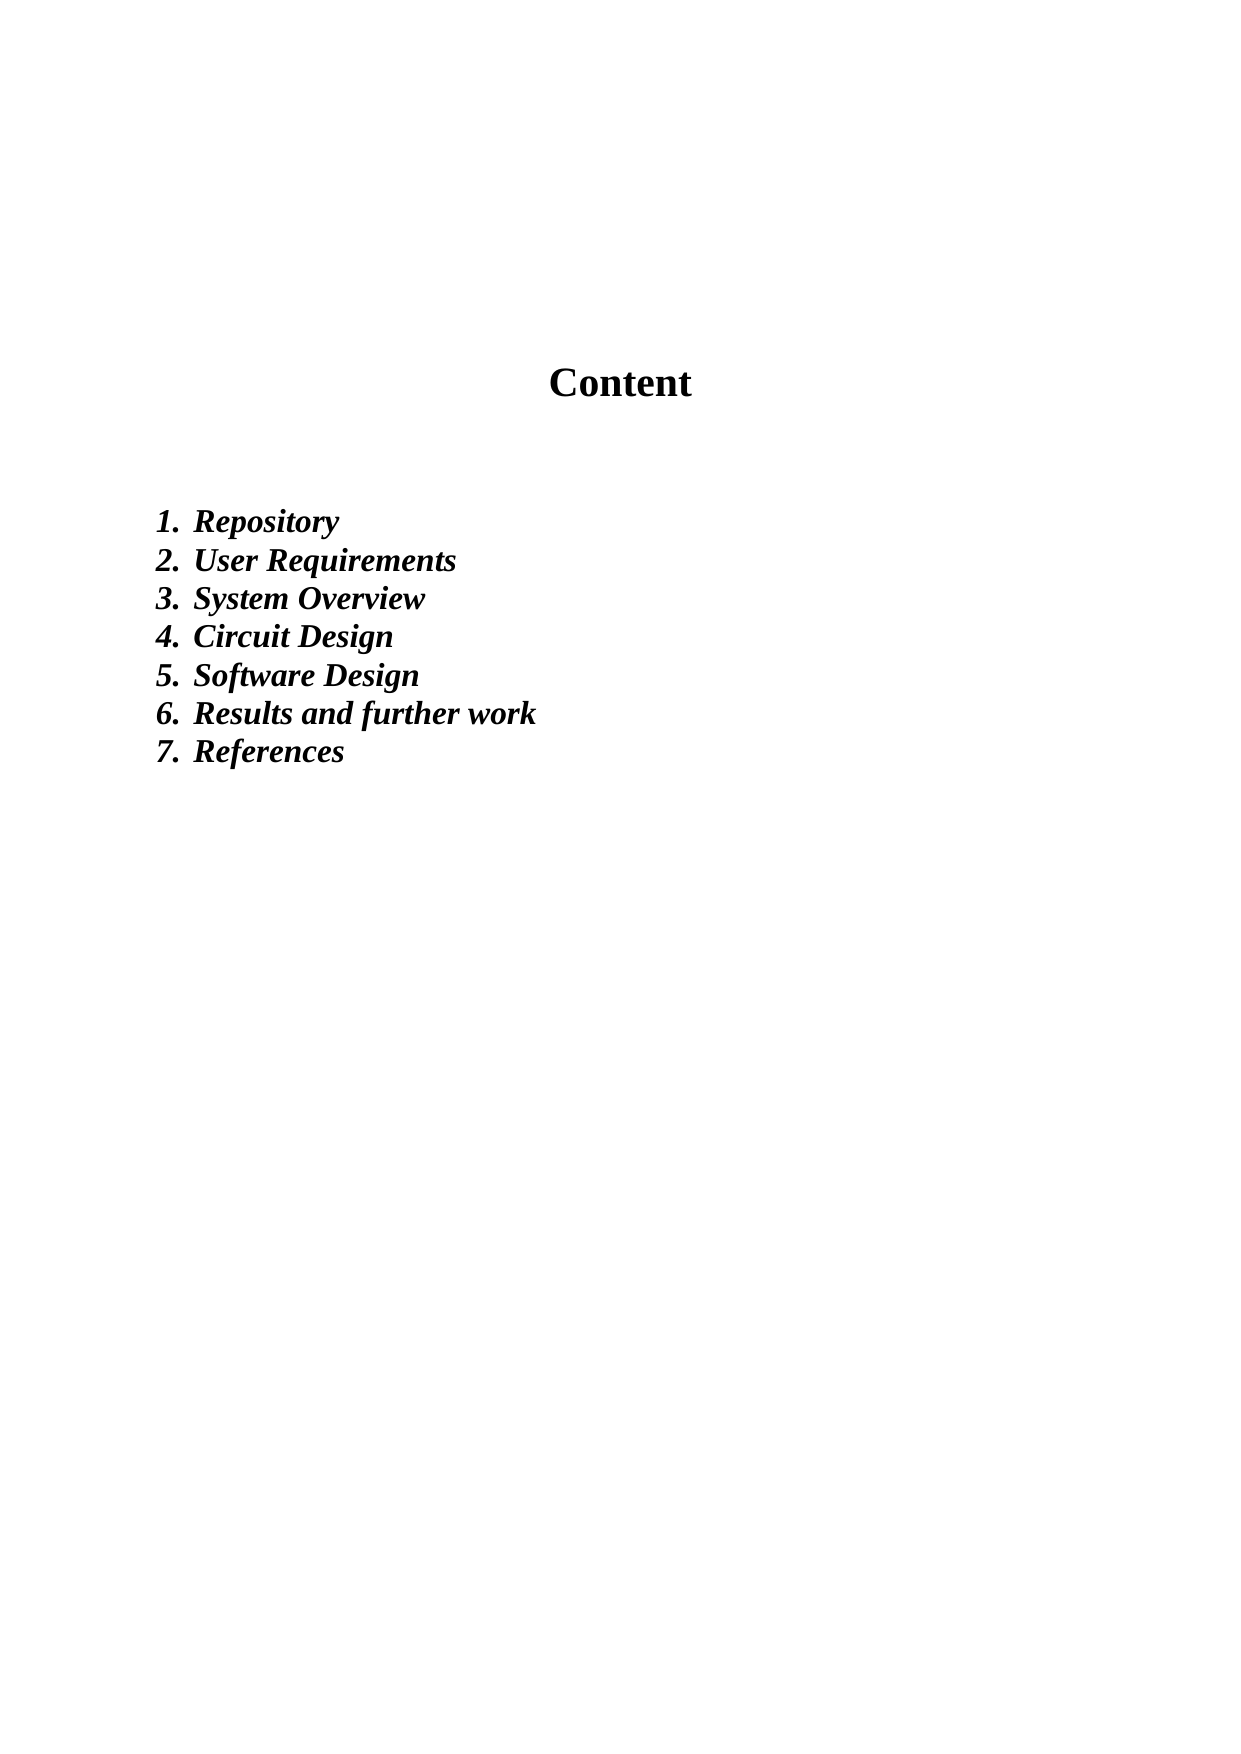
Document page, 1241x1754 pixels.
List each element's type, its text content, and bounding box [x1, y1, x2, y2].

list Results and further work [156, 693, 1122, 731]
list Circuit Design [156, 616, 1122, 655]
text Content [118, 358, 1122, 406]
list Software Design [156, 655, 1122, 693]
list Repository [156, 501, 1122, 540]
list User Requirements [156, 540, 1122, 578]
list System Overview [156, 578, 1122, 616]
list References [156, 731, 1122, 770]
